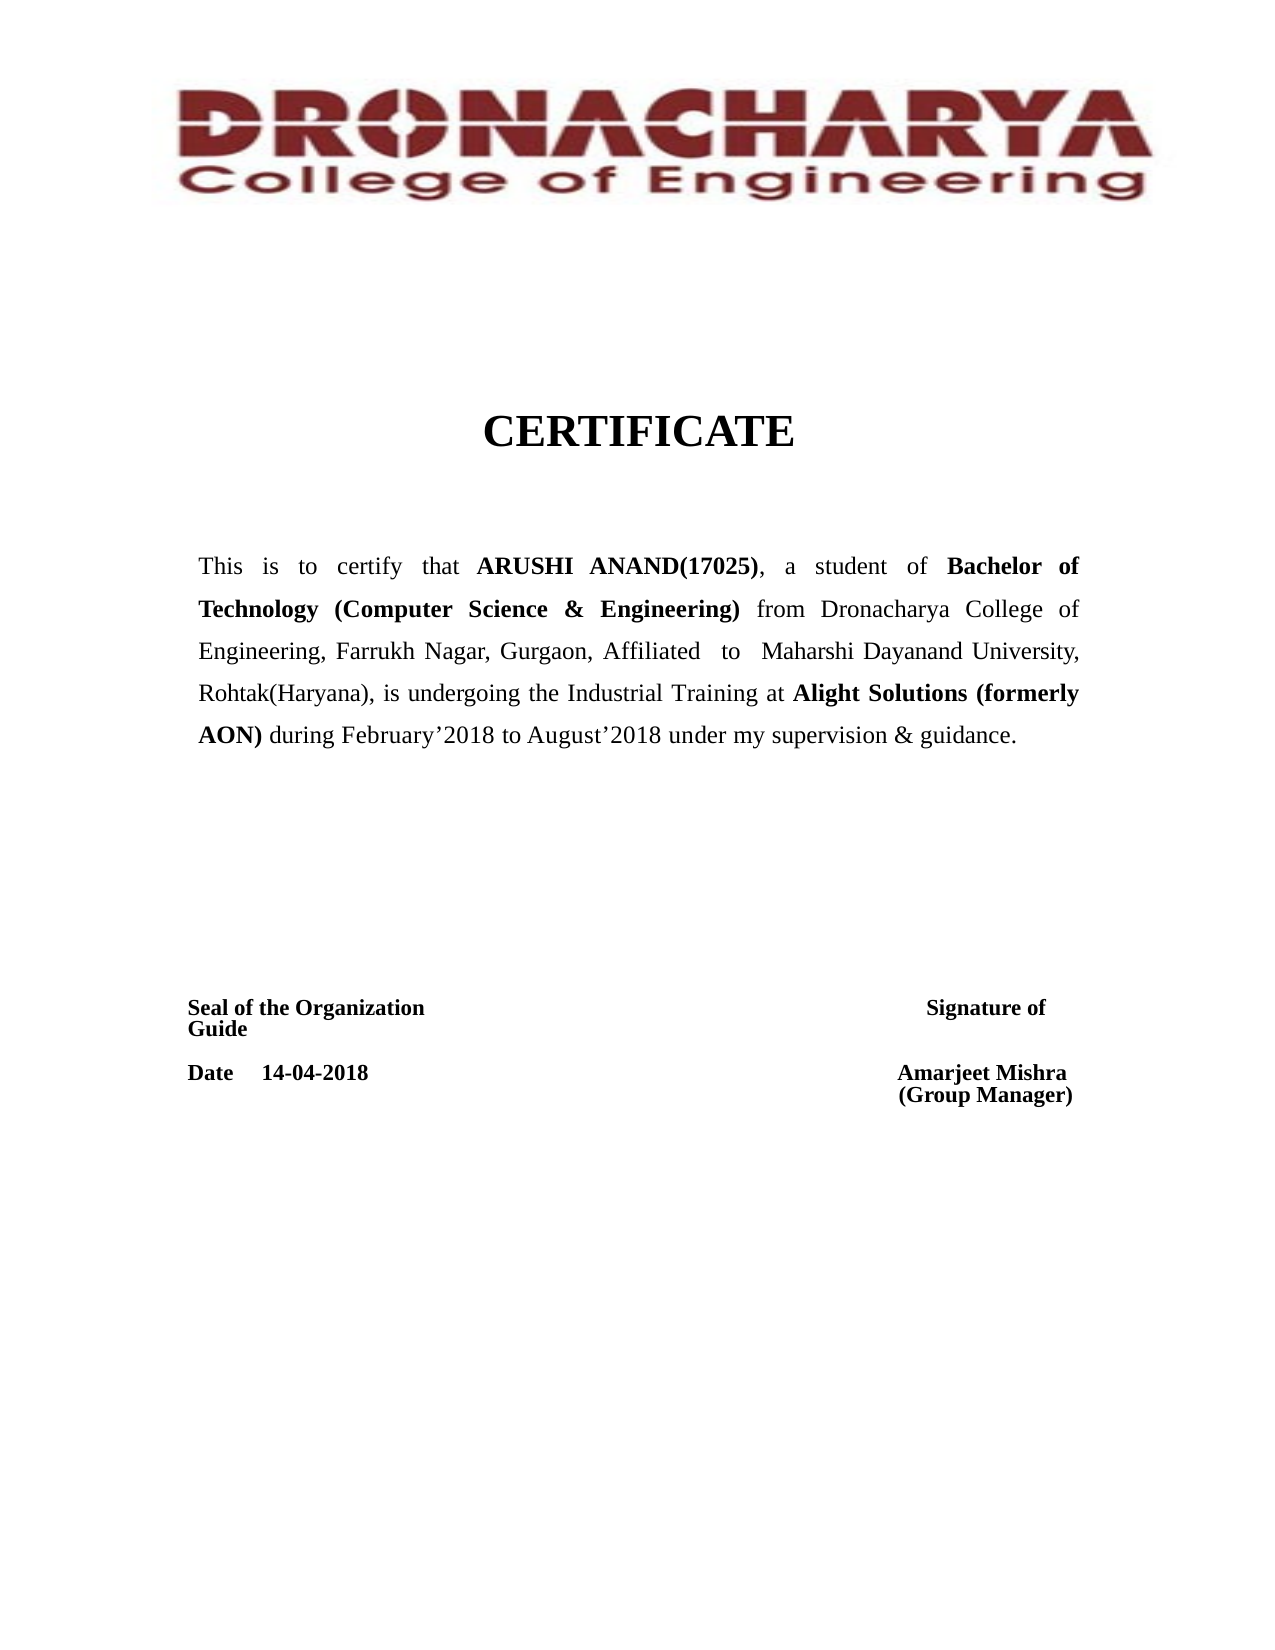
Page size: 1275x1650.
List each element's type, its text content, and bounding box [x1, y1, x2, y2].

text CERTIFICATE [198, 404, 1080, 456]
text This is to certify that ARUSHI ANAND(17025), a student of Bachelor of Technology (Computer Science & Engineering) from Dronacharya College of Engineering, Farrukh Nagar, Gurgaon, Affiliated to Maharshi Dayanand University, Rohtak(Haryana), is undergoing the Industrial Training at Alight Solutions (formerly AON) during February’2018 to August’2018 under my supervision & guidance. [198, 551, 1080, 749]
text Seal of the Organization Signature of Guide [187, 999, 1087, 1041]
text (Group Manager) [187, 1085, 1087, 1106]
text Date 14-04-2018 Amarjeet Mishra [187, 1063, 1087, 1084]
picture [151, 55, 1275, 207]
